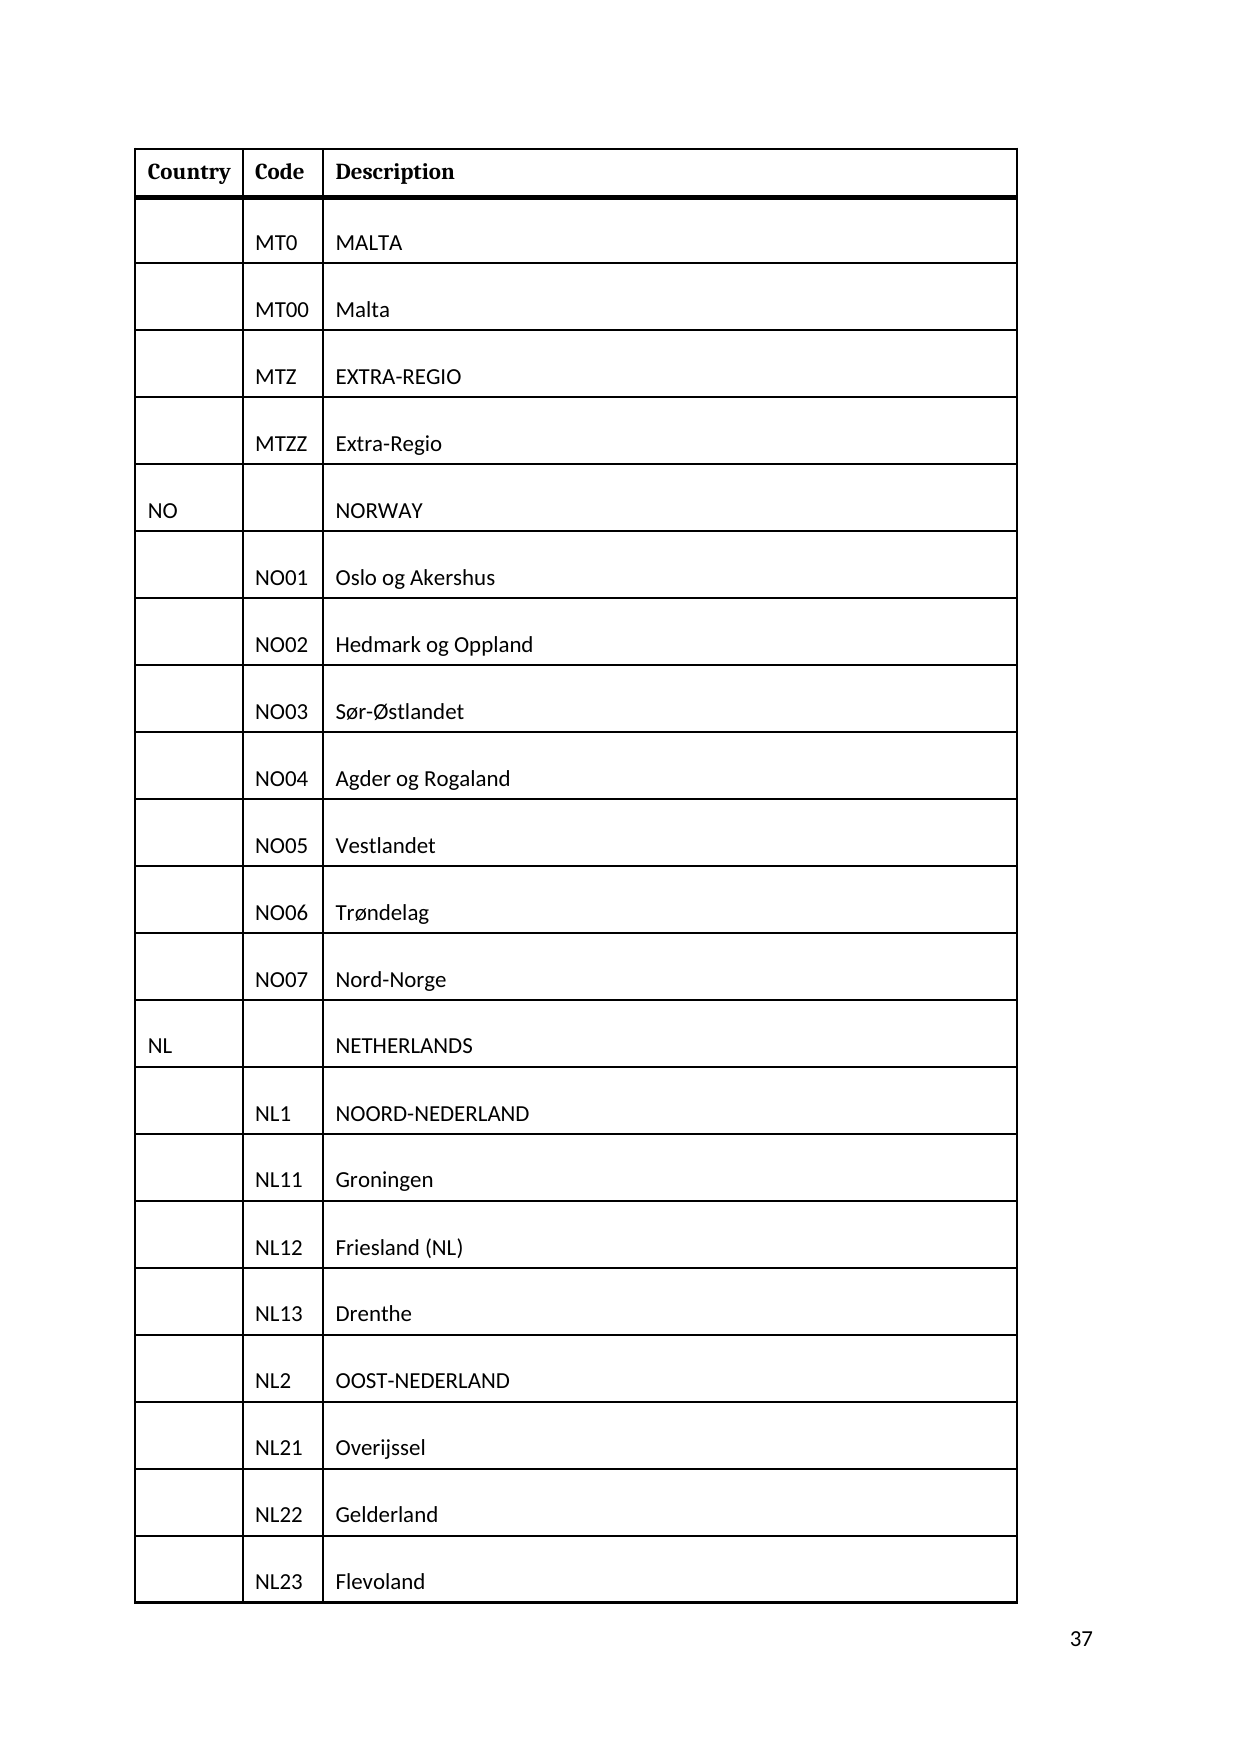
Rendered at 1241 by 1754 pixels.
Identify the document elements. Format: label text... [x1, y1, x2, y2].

table_cell NL2 [244, 1336, 322, 1401]
table_cell Trøndelag [324, 867, 1016, 932]
table_cell Hedmark og Oppland [324, 599, 1016, 664]
table_header Country [136, 150, 242, 195]
table_cell Oslo og Akershus [324, 532, 1016, 597]
table_cell Vestlandet [324, 800, 1016, 865]
table_cell Extra-Regio [324, 398, 1016, 463]
table_cell [136, 733, 242, 798]
table_cell [136, 1202, 242, 1267]
table_cell Flevoland [324, 1537, 1016, 1601]
table_cell MT0 [244, 200, 322, 262]
table_header Code [244, 150, 322, 195]
table_cell NO03 [244, 666, 322, 731]
table_cell Sør-Østlandet [324, 666, 1016, 731]
table_cell NOORD-NEDERLAND [324, 1068, 1016, 1133]
table_cell [136, 1403, 242, 1467]
table_cell Friesland (NL) [324, 1202, 1016, 1267]
table_header Description [324, 150, 1016, 195]
table_cell [136, 1269, 242, 1333]
table_cell Agder og Rogaland [324, 733, 1016, 798]
table_cell NL13 [244, 1269, 322, 1333]
table_cell MALTA [324, 200, 1016, 262]
table_cell OOST-NEDERLAND [324, 1336, 1016, 1401]
table_cell NETHERLANDS [324, 1001, 1016, 1066]
table_cell NL22 [244, 1470, 322, 1534]
table_cell Nord-Norge [324, 934, 1016, 999]
table_cell [136, 666, 242, 731]
table_cell [136, 934, 242, 999]
table_cell Malta [324, 264, 1016, 329]
table_cell Overijssel [324, 1403, 1016, 1467]
table_cell NL21 [244, 1403, 322, 1467]
table_cell Groningen [324, 1135, 1016, 1199]
table_cell Gelderland [324, 1470, 1016, 1534]
table_cell NO [136, 465, 242, 530]
table_cell [136, 1068, 242, 1133]
table_cell NO06 [244, 867, 322, 932]
table_cell [136, 1537, 242, 1601]
table_cell NL12 [244, 1202, 322, 1267]
table_cell [136, 264, 242, 329]
table_cell [136, 1135, 242, 1199]
table_cell MT00 [244, 264, 322, 329]
table_cell [136, 1336, 242, 1401]
table_cell [136, 331, 242, 396]
table_cell [136, 867, 242, 932]
table_cell MTZZ [244, 398, 322, 463]
table_cell NO05 [244, 800, 322, 865]
table_cell NO01 [244, 532, 322, 597]
table_cell [136, 800, 242, 865]
table_cell NORWAY [324, 465, 1016, 530]
table_cell [244, 1001, 322, 1066]
table_cell NO07 [244, 934, 322, 999]
table_cell [136, 398, 242, 463]
table_cell [244, 465, 322, 530]
table_cell [136, 532, 242, 597]
table_cell [136, 200, 242, 262]
table_cell NO02 [244, 599, 322, 664]
table_cell NL [136, 1001, 242, 1066]
table_cell [136, 1470, 242, 1534]
table_cell EXTRA-REGIO [324, 331, 1016, 396]
table_cell [136, 599, 242, 664]
table_cell MTZ [244, 331, 322, 396]
table_cell Drenthe [324, 1269, 1016, 1333]
table_cell NL1 [244, 1068, 322, 1133]
table_cell NL23 [244, 1537, 322, 1601]
table_cell NL11 [244, 1135, 322, 1199]
table_cell NO04 [244, 733, 322, 798]
